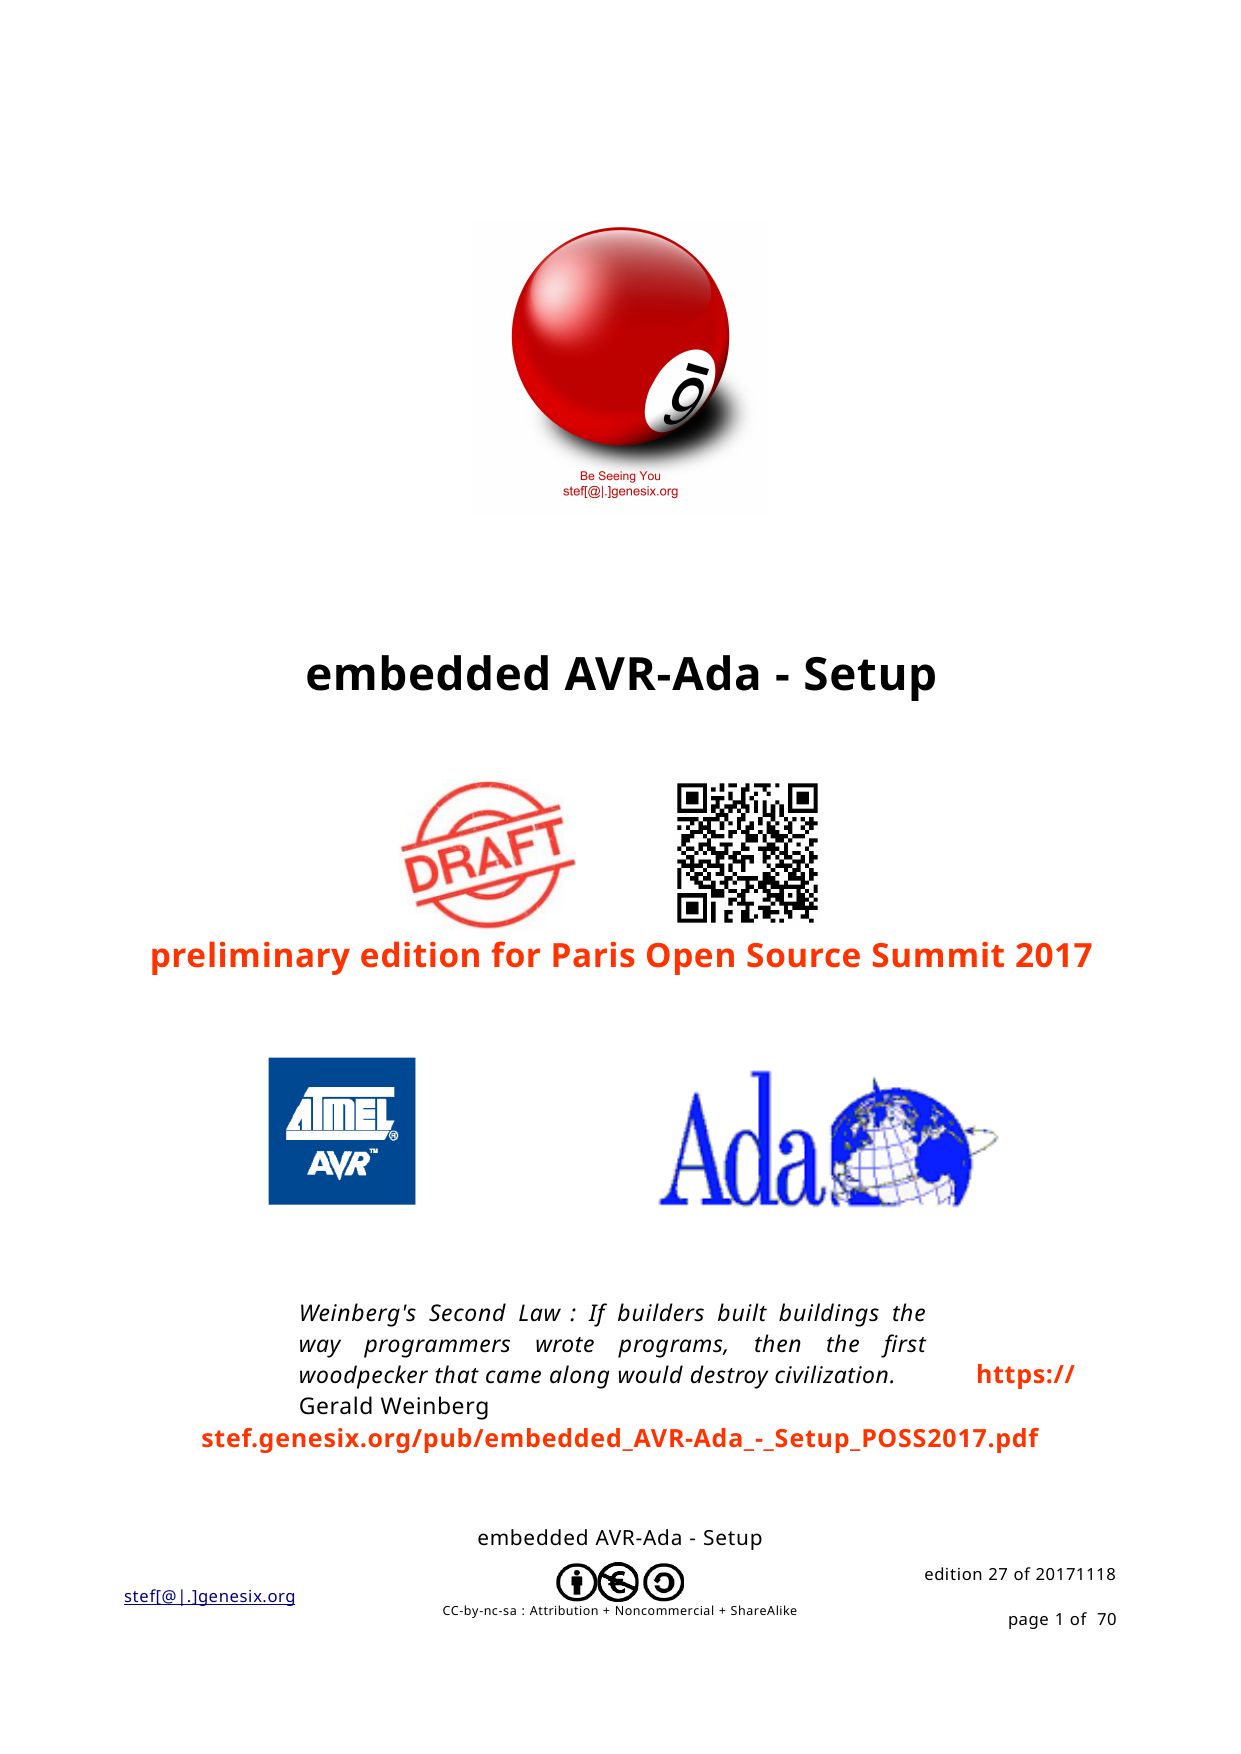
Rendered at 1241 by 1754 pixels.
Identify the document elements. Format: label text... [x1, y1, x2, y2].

text preliminary edition for Paris Open Source Summit 2017 [126, 750, 1117, 978]
picture [653, 1061, 1005, 1222]
picture [673, 779, 822, 927]
text https://stef.genesix.org/pub/embedded_AVR-Ada_-_Setup_POSS2017.pdf [118, 1357, 1122, 1455]
picture [472, 219, 768, 515]
text Weinberg's Second Law : If builders built buildings the way programmers wrote programs, then the first woodpecker that came along would destroy civilization. [299, 1297, 929, 1390]
text embedded AVR-Ada - Setup [126, 642, 1117, 704]
picture [399, 779, 577, 932]
picture [555, 1562, 639, 1602]
picture [268, 1057, 416, 1205]
picture [642, 1562, 684, 1602]
text Gerald Weinberg [299, 1390, 929, 1421]
